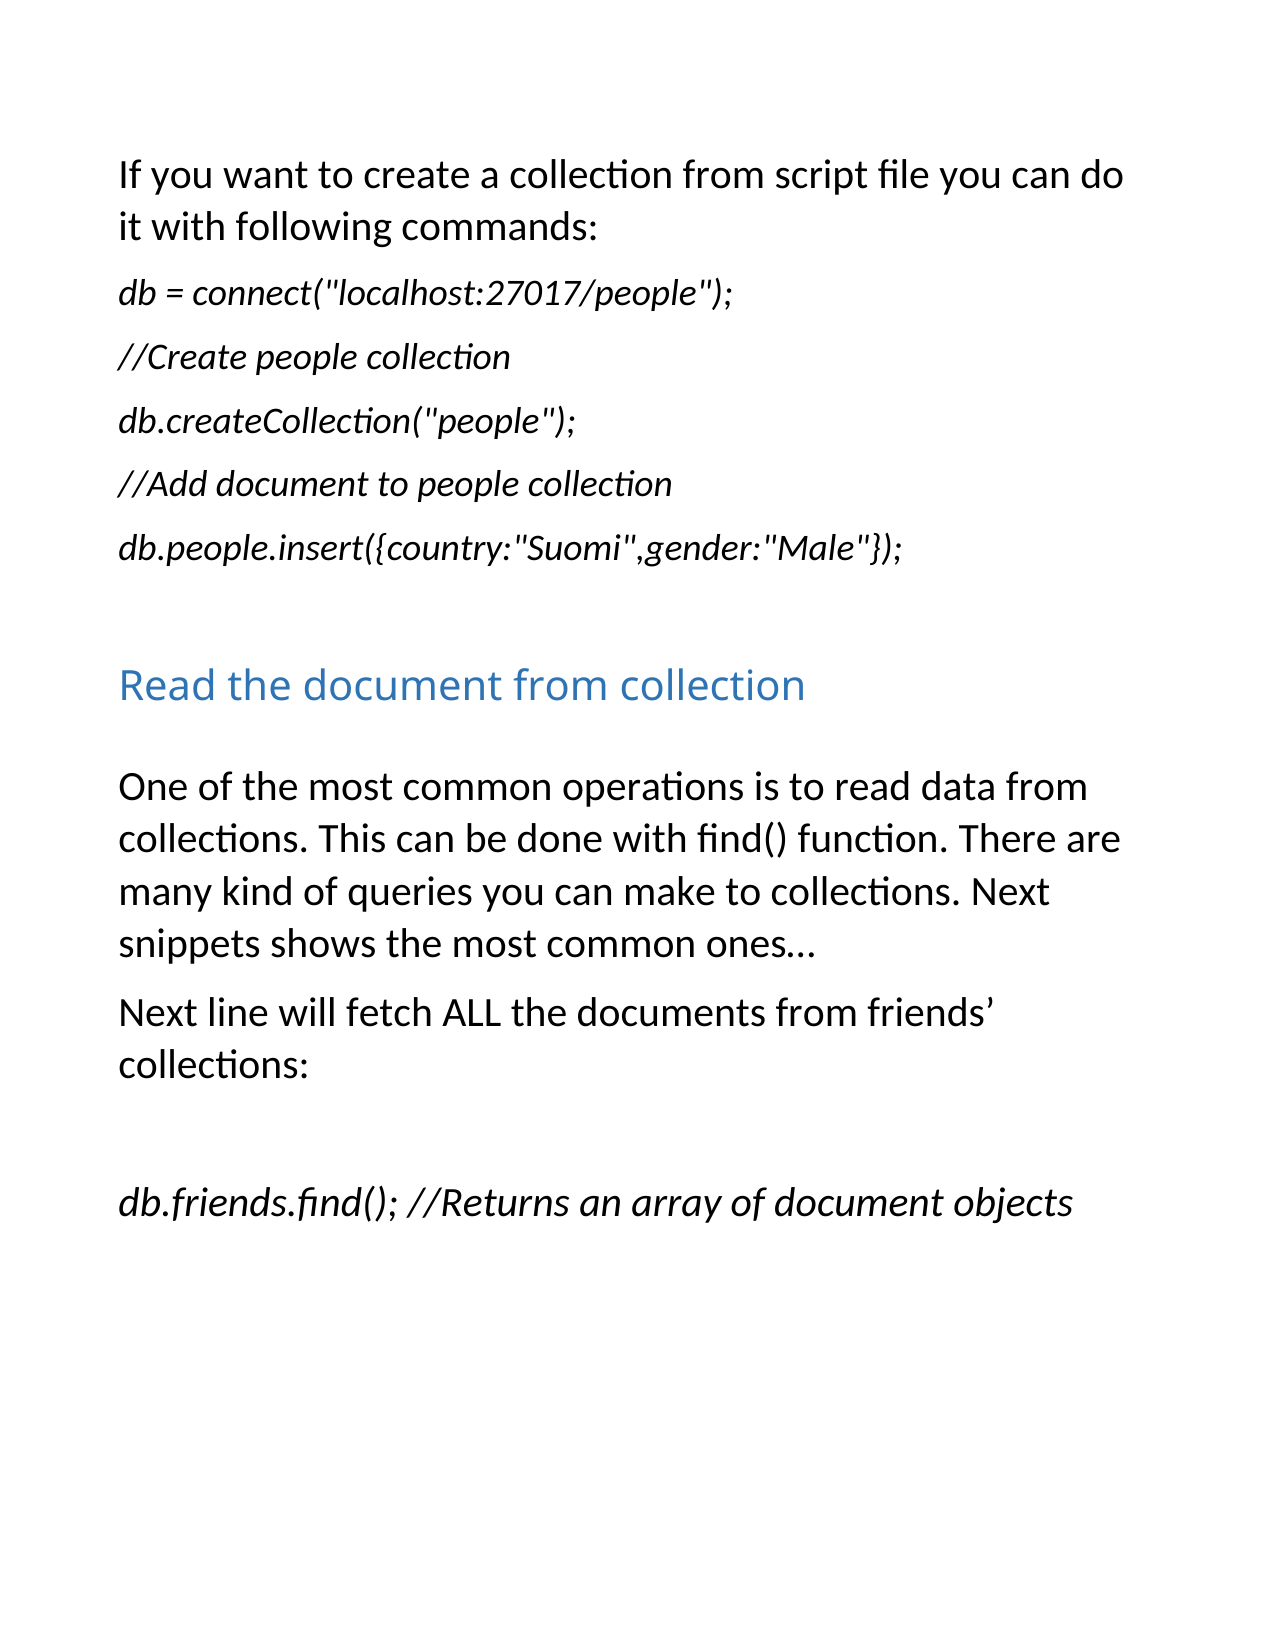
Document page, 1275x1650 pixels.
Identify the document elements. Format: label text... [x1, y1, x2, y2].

text //Create people collection [118, 333, 1157, 378]
subtitle Read the document from collection [118, 656, 1157, 713]
text db.friends.find(); //Returns an array of document objects [118, 1176, 1157, 1227]
text If you want to create a collection from script file you can do it with following commands: [118, 148, 1157, 251]
text //Add document to people collection [118, 460, 1157, 506]
text db = connect("localhost:27017/people"); [118, 269, 1157, 315]
text One of the most common operations is to read data from collections. This can be done with find() function. There are many kind of queries you can make to collections. Next snippets shows the most common ones… [118, 760, 1157, 968]
text Next line will fetch ALL the documents from friends’ collections: [118, 986, 1157, 1089]
text db.people.insert({country:"Suomi",gender:"Male"}); [118, 524, 1157, 570]
text db.createCollection("people"); [118, 397, 1157, 442]
